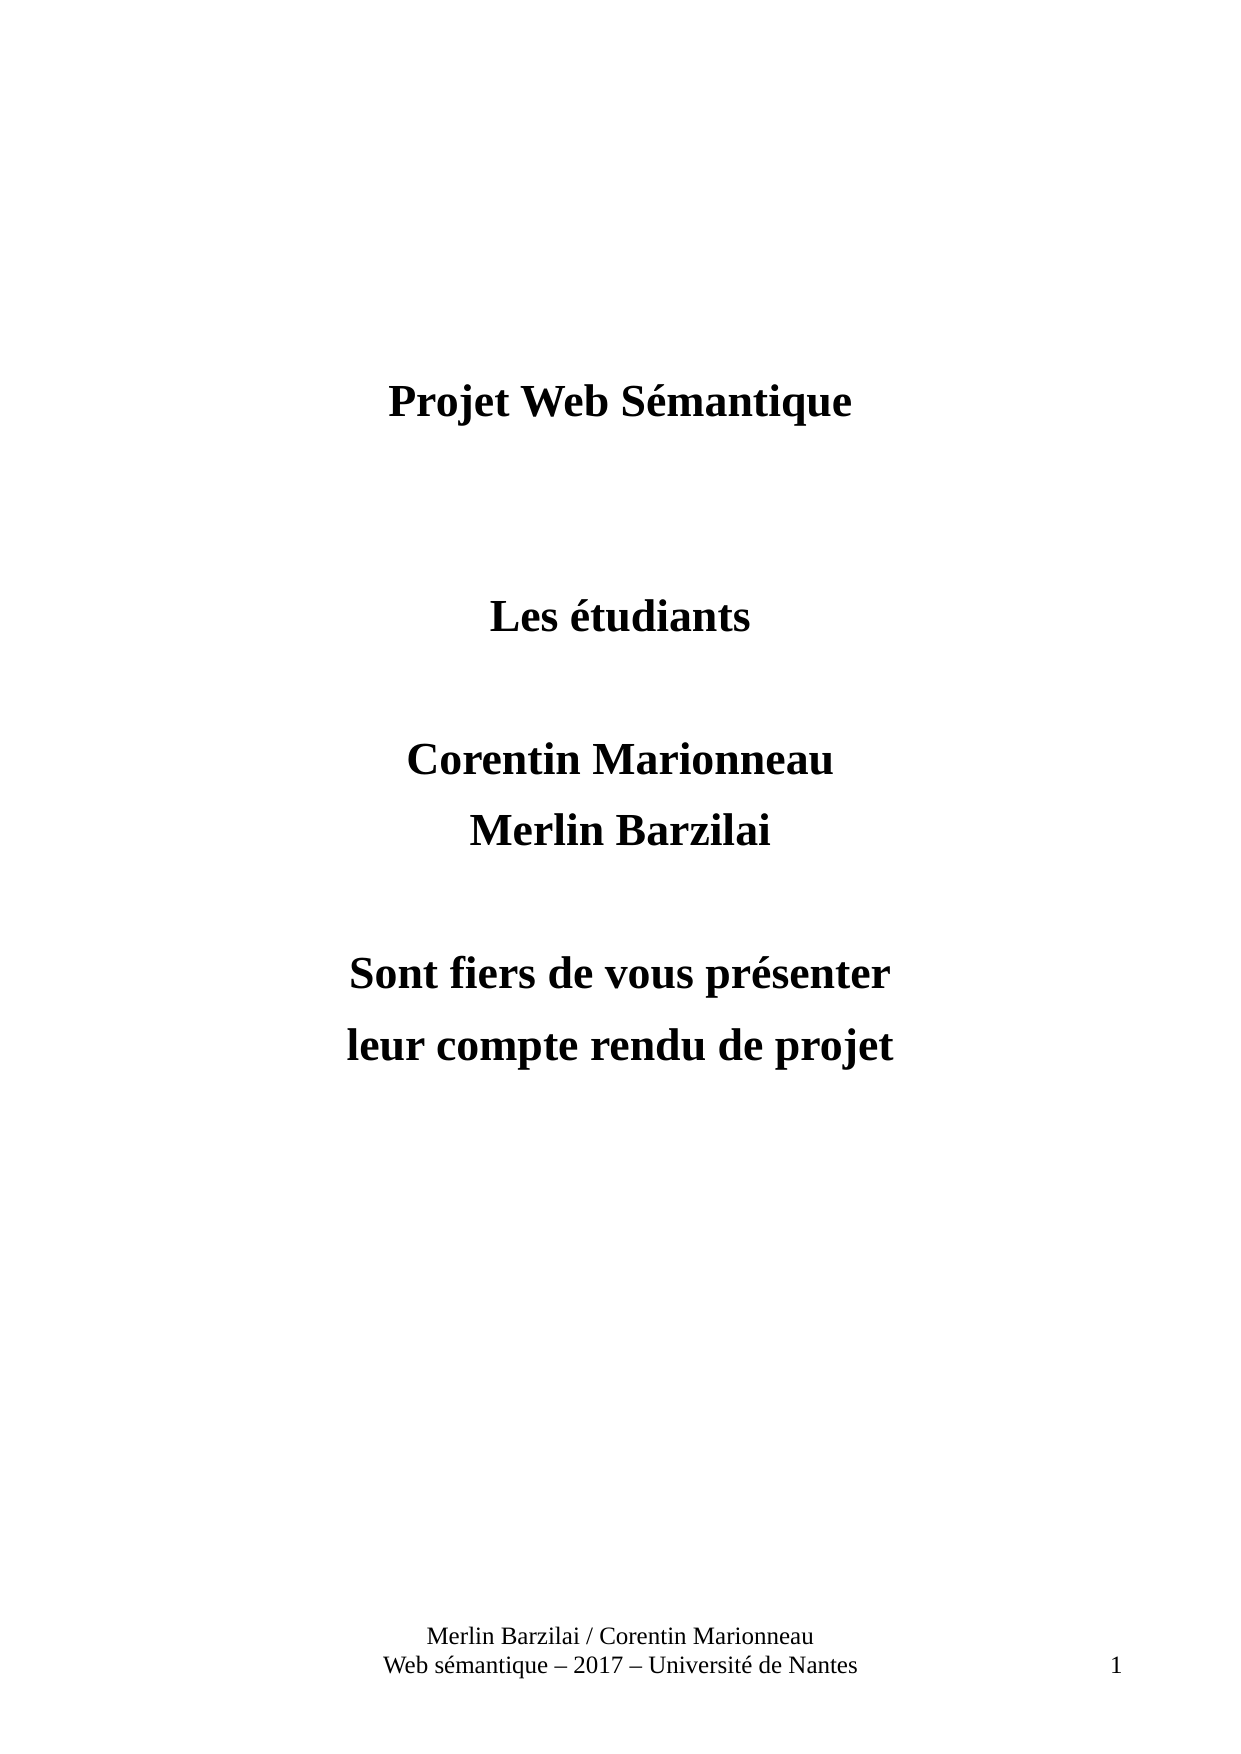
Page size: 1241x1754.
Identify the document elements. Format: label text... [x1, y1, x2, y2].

text leur compte rendu de projet [118, 1018, 1122, 1070]
text Les étudiants [118, 588, 1122, 641]
text Merlin Barzilai [118, 803, 1122, 856]
text Corentin Marionneau [118, 731, 1122, 784]
text Sont fiers de vous présenter [118, 946, 1122, 999]
text Projet Web Sémantique [118, 374, 1122, 426]
